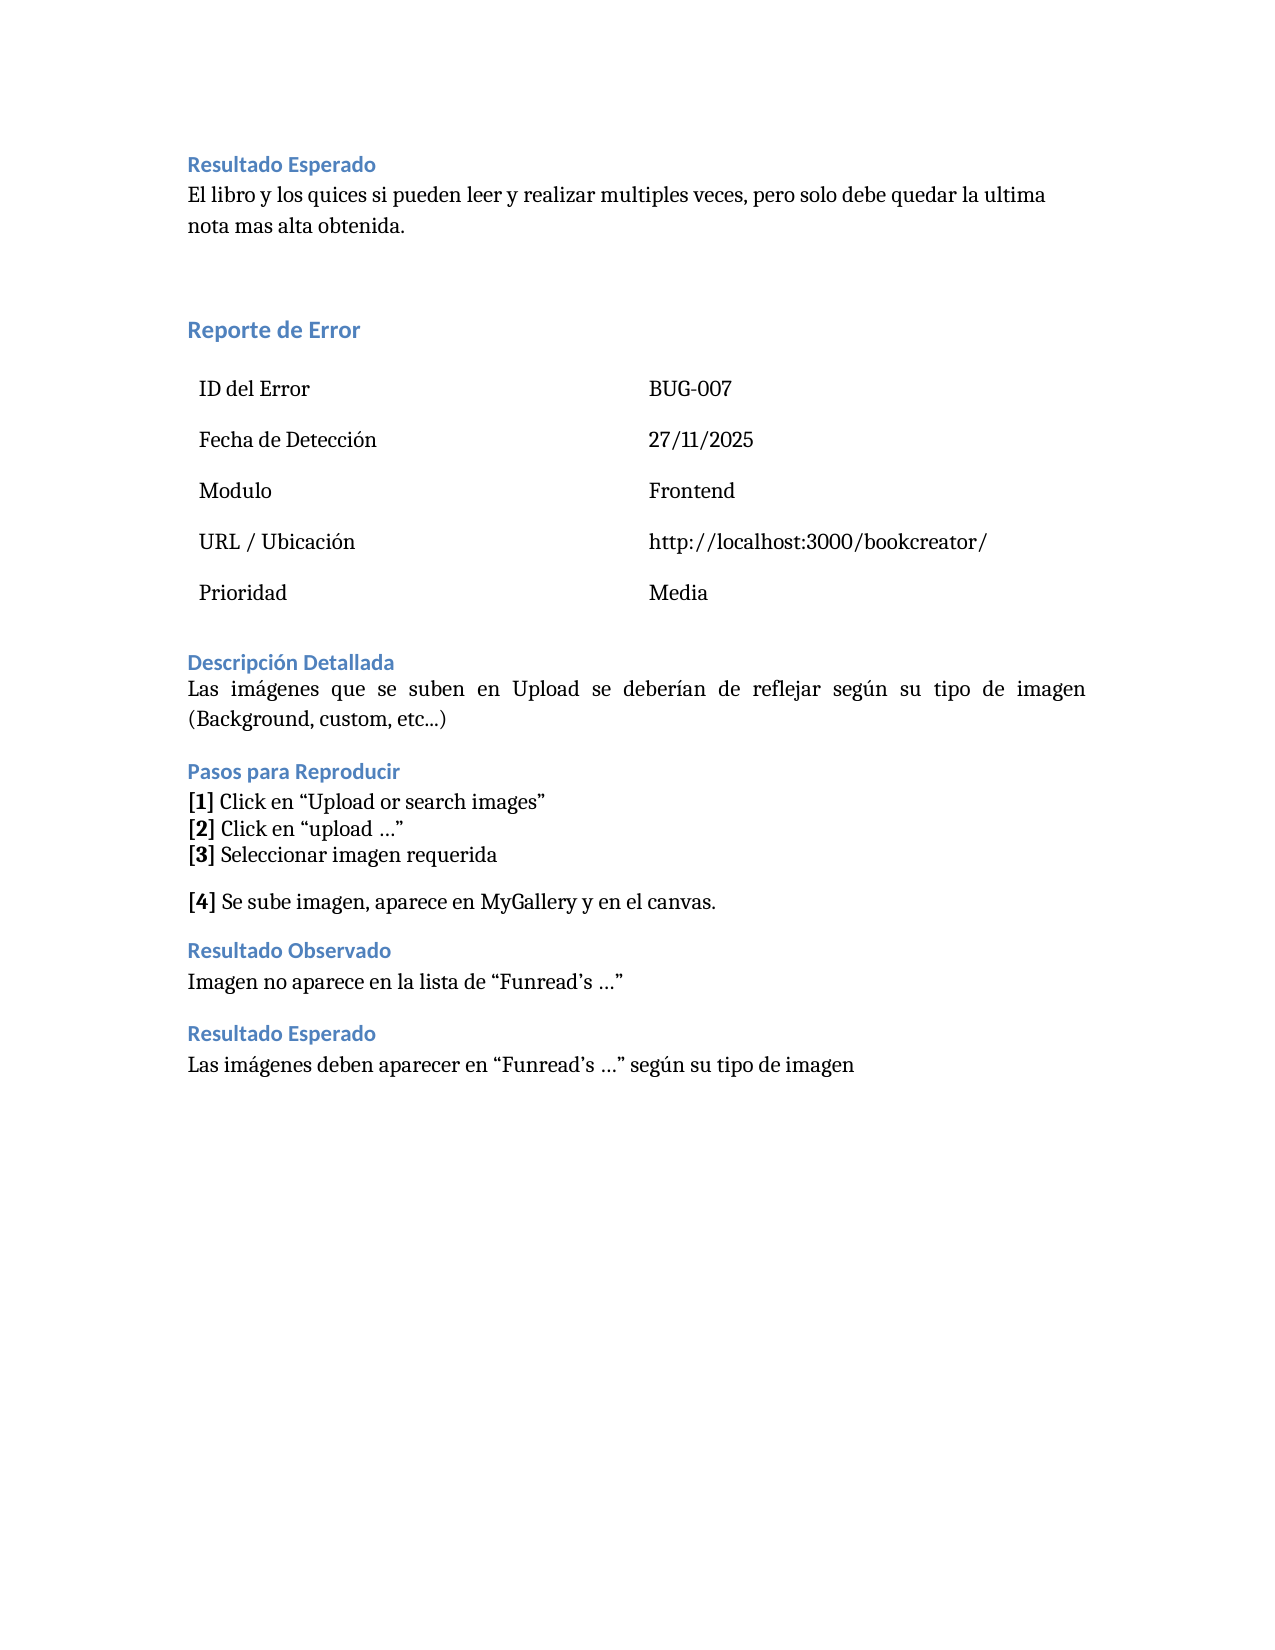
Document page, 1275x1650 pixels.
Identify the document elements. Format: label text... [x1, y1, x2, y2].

table_cell URL / Ubicación [188, 529, 637, 580]
subtitle Resultado Esperado [187, 150, 1087, 178]
subtitle Resultado Esperado [187, 1019, 1087, 1047]
table_cell Media [638, 580, 1087, 627]
subtitle Descripción Detallada [187, 648, 1087, 676]
text Imagen no aparece en la lista de “Funread’s …” [187, 968, 1087, 995]
text [4] Se sube imagen, aparece en MyGallery y en el canvas. [187, 889, 1087, 915]
subtitle Reporte de Error [187, 314, 1087, 345]
table_cell 27/11/2025 [638, 427, 1087, 478]
table_header BUG-007 [638, 376, 1087, 427]
table_cell Prioridad [188, 580, 637, 627]
table_cell Fecha de Detección [188, 427, 637, 478]
text [1] Click en “Upload or search images” [2] Click en “upload …” [3] Seleccionar imagen requerida [187, 789, 1087, 868]
table_cell http://localhost:3000/bookcreator/ [638, 529, 1087, 580]
table_header ID del Error [188, 376, 637, 427]
table_cell Frontend [638, 478, 1087, 529]
subtitle Resultado Observado [187, 936, 1087, 964]
text El libro y los quices si pueden leer y realizar multiples veces, pero solo debe quedar la ultima nota mas alta obtenida. [187, 182, 1087, 239]
table_cell Modulo [188, 478, 637, 529]
text Las imágenes que se suben en Upload se deberían de reflejar según su tipo de imagen (Background, custom, etc...) [187, 676, 1087, 732]
text Las imágenes deben aparecer en “Funread’s …” según su tipo de imagen [187, 1052, 1087, 1078]
subtitle Pasos para Reproducir [187, 757, 1087, 785]
